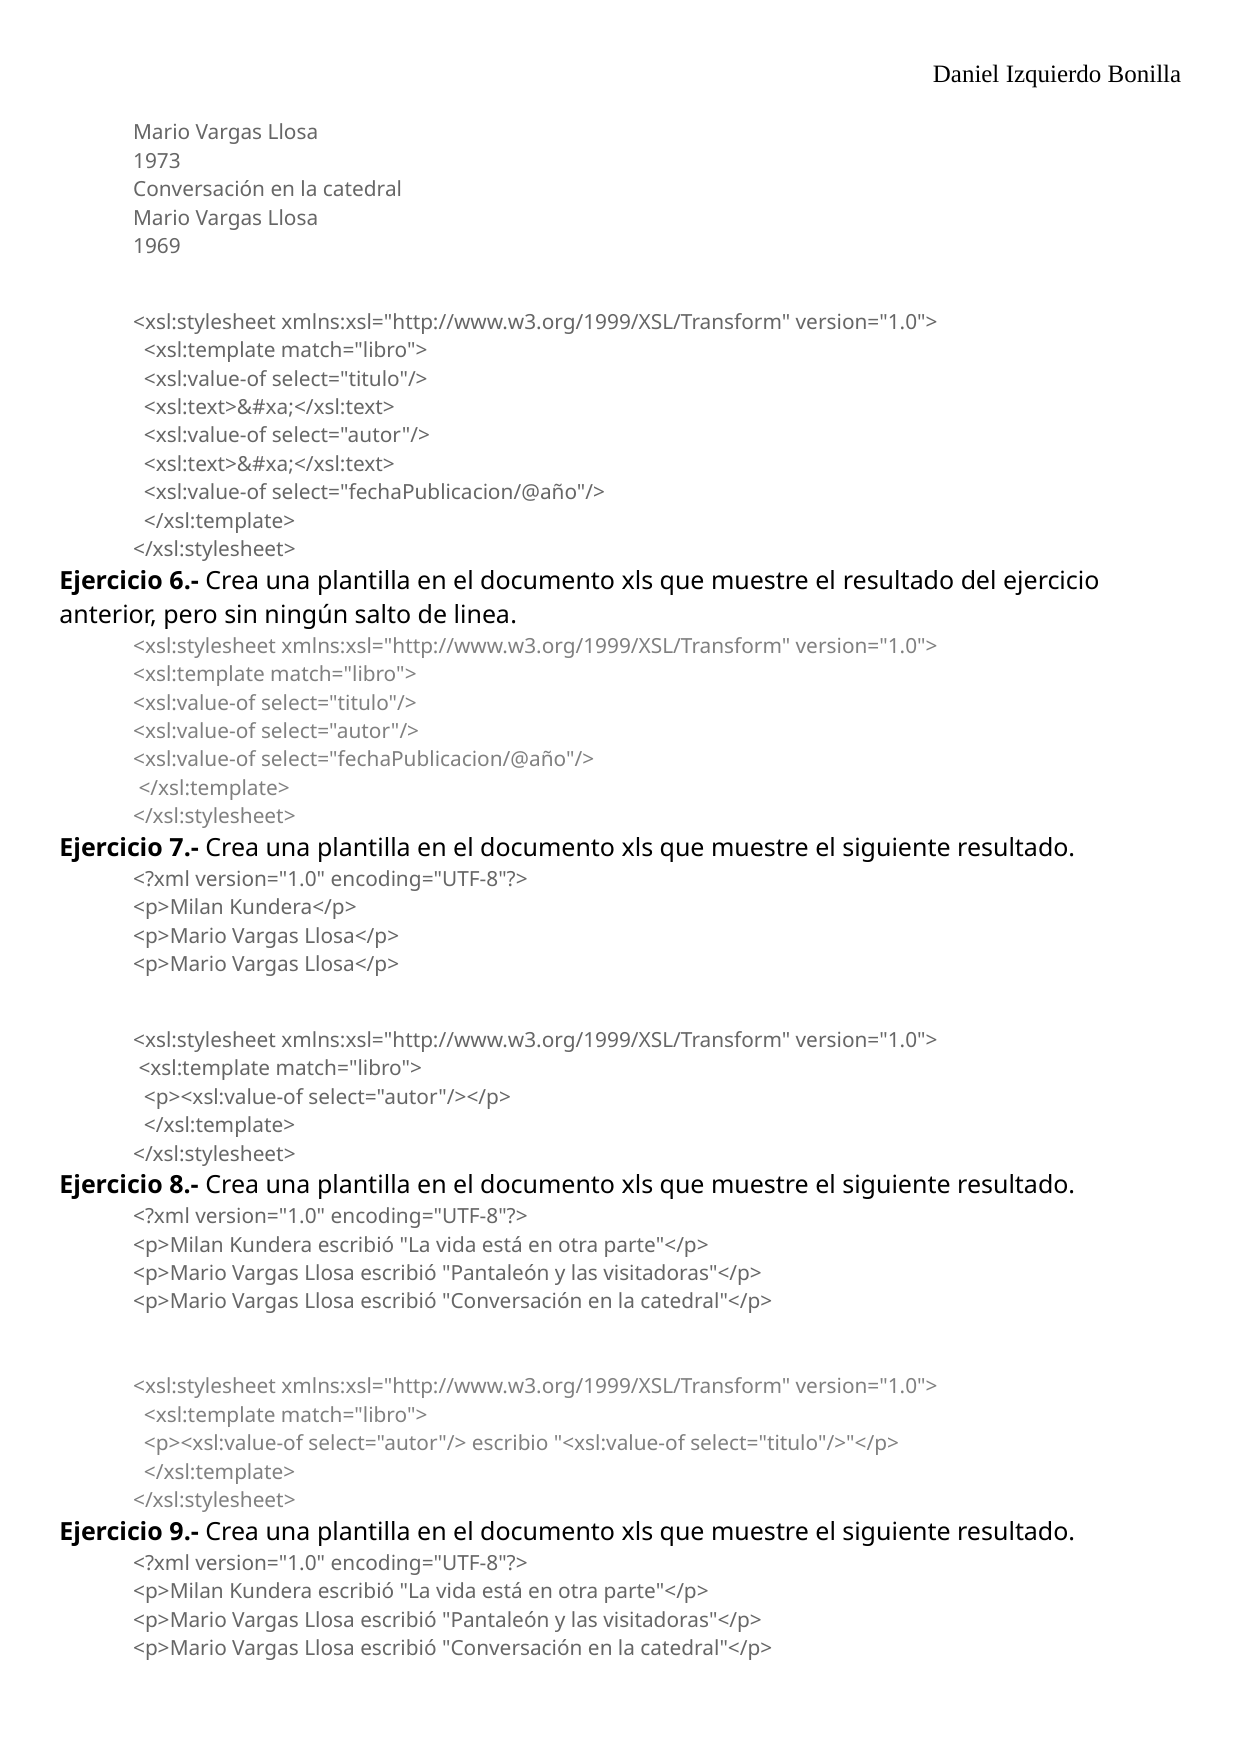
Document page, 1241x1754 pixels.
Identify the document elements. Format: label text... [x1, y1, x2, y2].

text <xsl:value-of select="autor"/> [59, 716, 1181, 744]
text <xsl:text>&#xa;</xsl:text> [133, 449, 1181, 477]
text <p><xsl:value-of select="autor"/> escribio "<xsl:value-of select="titulo"/>"</p> [133, 1428, 1181, 1457]
text <xsl:value-of select="autor"/> [133, 421, 1181, 449]
text </xsl:stylesheet> [59, 1139, 1181, 1167]
text <p>Mario Vargas Llosa escribió "Conversación en la catedral"</p> [133, 1287, 1181, 1315]
text <xsl:template match="libro"> [133, 1400, 1181, 1428]
text Ejercicio 6.- Crea una plantilla en el documento xls que muestre el resultado del ejercicio anterior, pero sin ningún salto de linea. [59, 563, 1181, 631]
text Mario Vargas Llosa [133, 117, 1181, 146]
text Ejercicio 9.- Crea una plantilla en el documento xls que muestre el siguiente resultado. [59, 1514, 1181, 1548]
text <xsl:stylesheet xmlns:xsl="http://www.w3.org/1999/XSL/Transform" version="1.0"> [133, 1372, 1181, 1400]
text <xsl:template match="libro"> [133, 335, 1181, 364]
text <xsl:value-of select="fechaPublicacion/@año"/> [133, 477, 1181, 506]
text Mario Vargas Llosa [133, 203, 1181, 231]
text <xsl:stylesheet xmlns:xsl="http://www.w3.org/1999/XSL/Transform" version="1.0"> [59, 631, 1181, 659]
text </xsl:stylesheet> [59, 801, 1181, 830]
text <p>Mario Vargas Llosa escribió "Pantaleón y las visitadoras"</p> [133, 1258, 1181, 1287]
text <xsl:text>&#xa;</xsl:text> [133, 392, 1181, 421]
text <p>Milan Kundera</p> [133, 892, 1181, 921]
text <p>Milan Kundera escribió "La vida está en otra parte"</p> [133, 1230, 1181, 1258]
text <p>Milan Kundera escribió "La vida está en otra parte"</p> [133, 1576, 1181, 1605]
text 1969 [133, 231, 1181, 259]
text <?xml version="1.0" encoding="UTF-8"?> [133, 864, 1181, 892]
text </xsl:stylesheet> [133, 534, 1181, 563]
text </xsl:template> [133, 1457, 1181, 1485]
text <xsl:value-of select="fechaPublicacion/@año"/> [59, 744, 1181, 773]
text </xsl:stylesheet> [133, 1485, 1181, 1514]
text </xsl:template> [59, 773, 1181, 801]
text </xsl:template> [133, 506, 1181, 534]
text Conversación en la catedral [133, 174, 1181, 203]
text <xsl:value-of select="titulo"/> [59, 688, 1181, 716]
text <p><xsl:value-of select="autor"/></p> [59, 1082, 1181, 1110]
text <xsl:stylesheet xmlns:xsl="http://www.w3.org/1999/XSL/Transform" version="1.0"> [133, 307, 1181, 335]
text <xsl:template match="libro"> [59, 1053, 1181, 1082]
text Ejercicio 7.- Crea una plantilla en el documento xls que muestre el siguiente resultado. [59, 830, 1181, 864]
text <p>Mario Vargas Llosa</p> [133, 921, 1181, 949]
text <p>Mario Vargas Llosa escribió "Pantaleón y las visitadoras"</p> [133, 1605, 1181, 1633]
text <xsl:value-of select="titulo"/> [133, 364, 1181, 392]
text <xsl:template match="libro"> [59, 659, 1181, 688]
text Ejercicio 8.- Crea una plantilla en el documento xls que muestre el siguiente resultado. [59, 1167, 1181, 1201]
text <xsl:stylesheet xmlns:xsl="http://www.w3.org/1999/XSL/Transform" version="1.0"> [59, 1025, 1181, 1053]
text <p>Mario Vargas Llosa escribió "Conversación en la catedral"</p> [133, 1633, 1181, 1662]
text </xsl:template> [59, 1110, 1181, 1139]
text <?xml version="1.0" encoding="UTF-8"?> [133, 1548, 1181, 1576]
text <p>Mario Vargas Llosa</p> [133, 949, 1181, 978]
text <?xml version="1.0" encoding="UTF-8"?> [133, 1201, 1181, 1230]
text 1973 [133, 146, 1181, 174]
